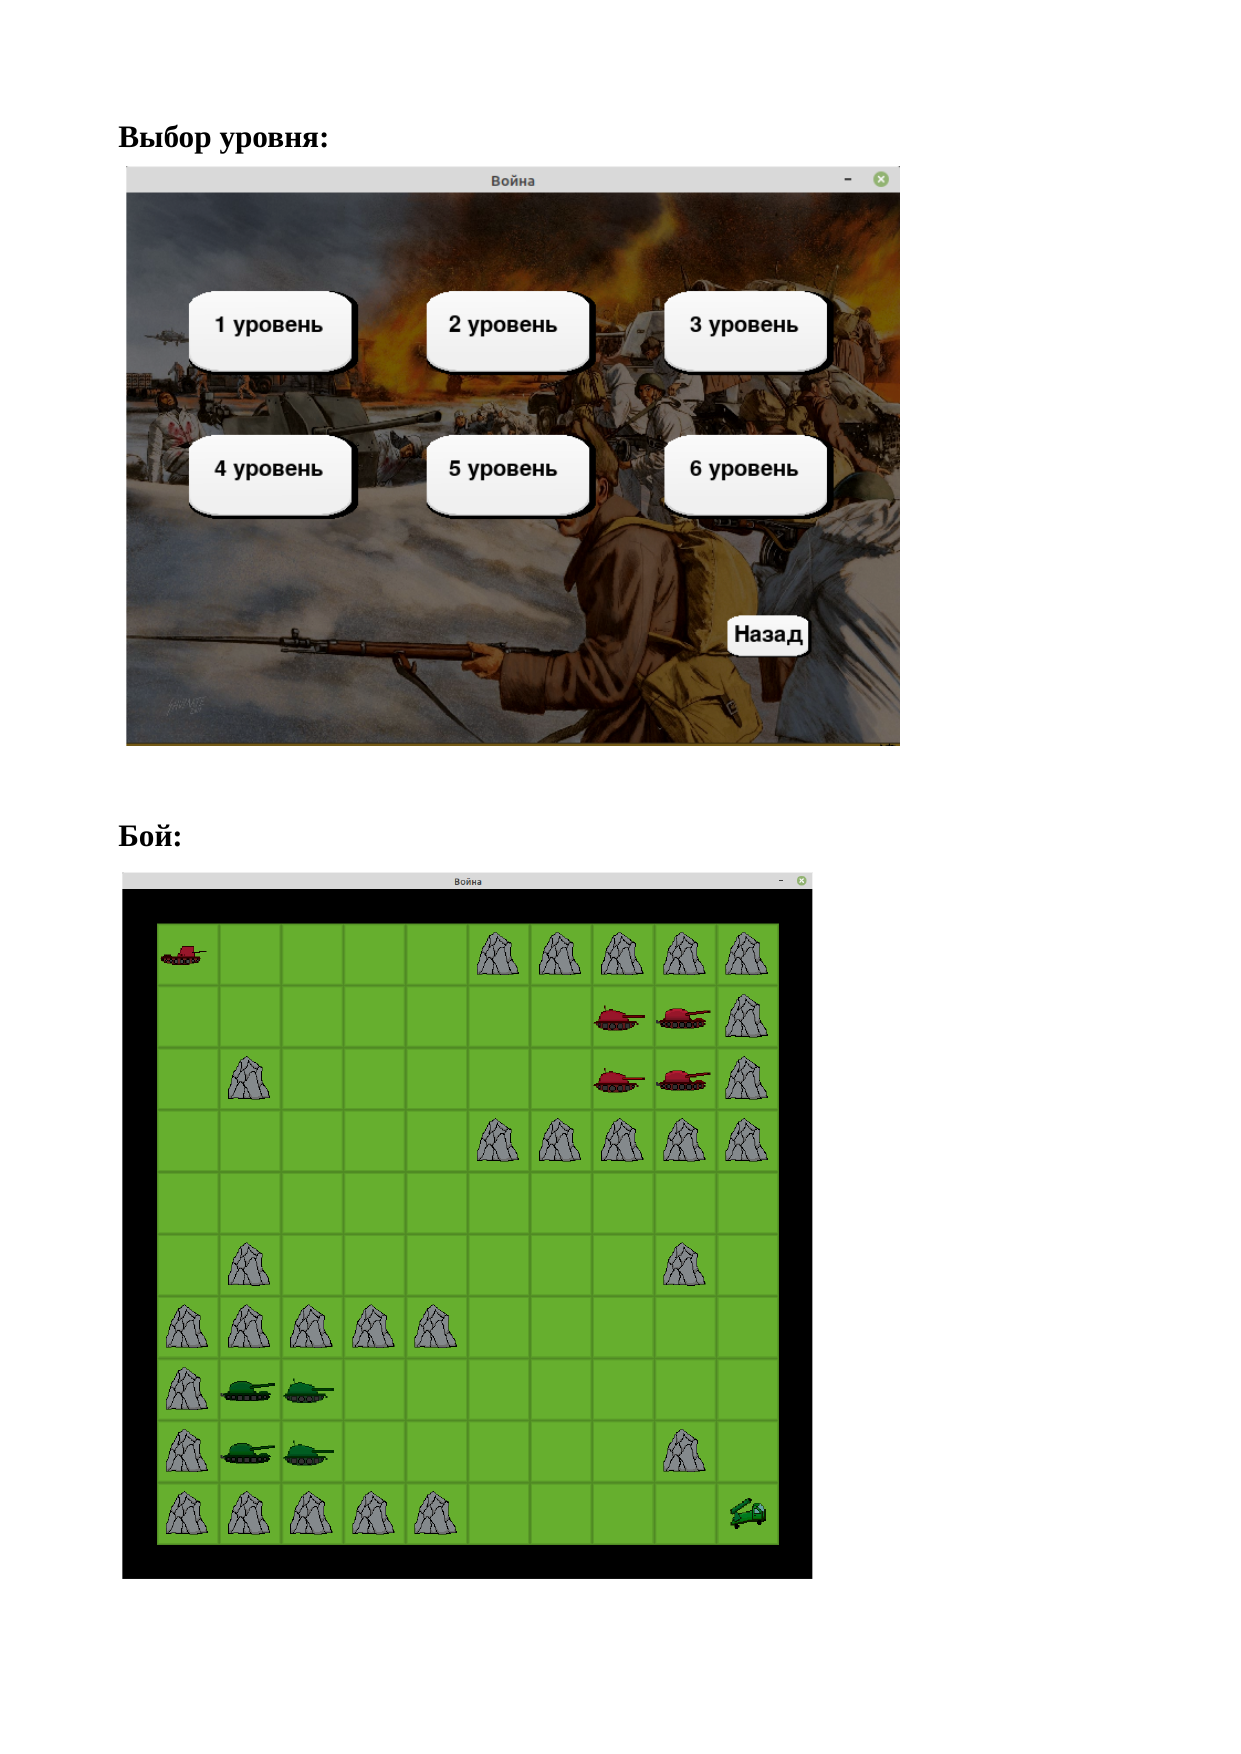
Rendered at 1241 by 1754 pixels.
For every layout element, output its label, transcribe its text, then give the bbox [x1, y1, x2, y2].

picture [122, 872, 813, 1579]
picture [126, 166, 900, 746]
text Бой: [118, 818, 1122, 853]
text Выбор уровня: [118, 118, 1122, 154]
